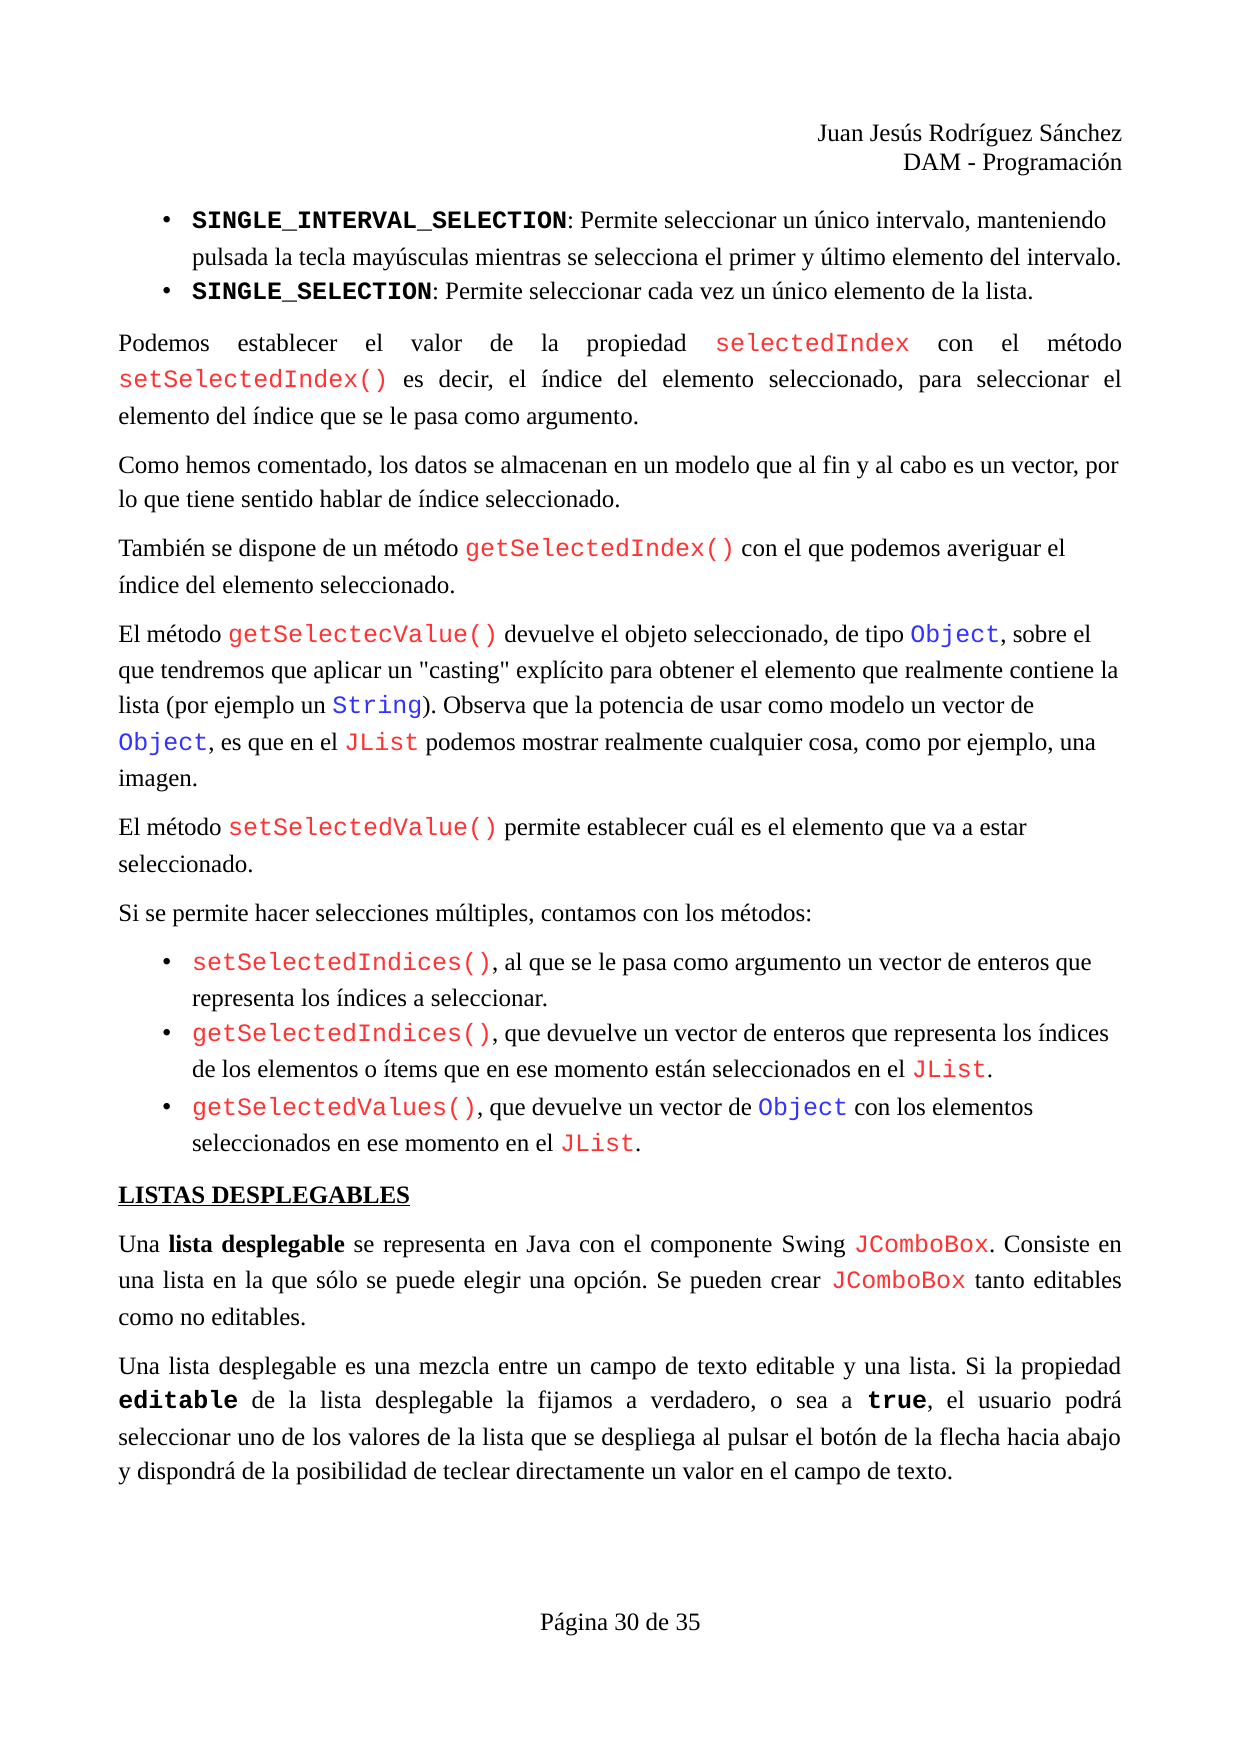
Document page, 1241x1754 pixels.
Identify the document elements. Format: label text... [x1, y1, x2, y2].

text El método getSelectecValue() devuelve el objeto seleccionado, de tipo Object, sobre el que tendremos que aplicar un "casting" explícito para obtener el elemento que realmente contiene la lista (por ejemplo un String). Observa que la potencia de usar como modelo un vector de Object, es que en el JList podemos mostrar realmente cualquier cosa, como por ejemplo, una imagen. [118, 619, 1122, 792]
text Una lista desplegable se representa en Java con el componente Swing JComboBox. Consiste en una lista en la que sólo se puede elegir una opción. Se pueden crear JComboBox tanto editables como no editables. [118, 1229, 1122, 1331]
text LISTAS DESPLEGABLES [118, 1180, 1122, 1208]
text Como hemos comentado, los datos se almacenan en un modelo que al fin y al cabo es un vector, por lo que tiene sentido hablar de índice seleccionado. [118, 450, 1122, 513]
text Podemos establecer el valor de la propiedad selectedIndex con el método setSelectedIndex() es decir, el índice del elemento seleccionado, para seleccionar el elemento del índice que se le pasa como argumento. [118, 328, 1122, 429]
text Si se permite hacer selecciones múltiples, contamos con los métodos: [118, 898, 1122, 927]
list getSelectedValues(), que devuelve un vector de Object con los elementos seleccionados en ese momento en el JList. [162, 1092, 1122, 1159]
text El método setSelectedValue() permite establecer cuál es el elemento que va a estar seleccionado. [118, 812, 1122, 878]
list SINGLE_INTERVAL_SELECTION: Permite seleccionar un único intervalo, manteniendo pulsada la tecla mayúsculas mientras se selecciona el primer y último elemento del intervalo. [162, 205, 1122, 270]
list setSelectedIndices(), al que se le pasa como argumento un vector de enteros que representa los índices a seleccionar. [162, 947, 1122, 1012]
text Una lista desplegable es una mezcla entre un campo de texto editable y una lista. Si la propiedad editable de la lista desplegable la fijamos a verdadero, o sea a true, el usuario podrá seleccionar uno de los valores de la lista que se despliega al pulsar el botón de la flecha hacia abajo y dispondrá de la posibilidad de teclear directamente un valor en el campo de texto. [118, 1351, 1122, 1485]
text También se dispone de un método getSelectedIndex() con el que podemos averiguar el índice del elemento seleccionado. [118, 533, 1122, 599]
list SINGLE_SELECTION: Permite seleccionar cada vez un único elemento de la lista. [162, 276, 1122, 307]
list getSelectedIndices(), que devuelve un vector de enteros que representa los índices de los elementos o ítems que en ese momento están seleccionados en el JList. [162, 1018, 1122, 1085]
